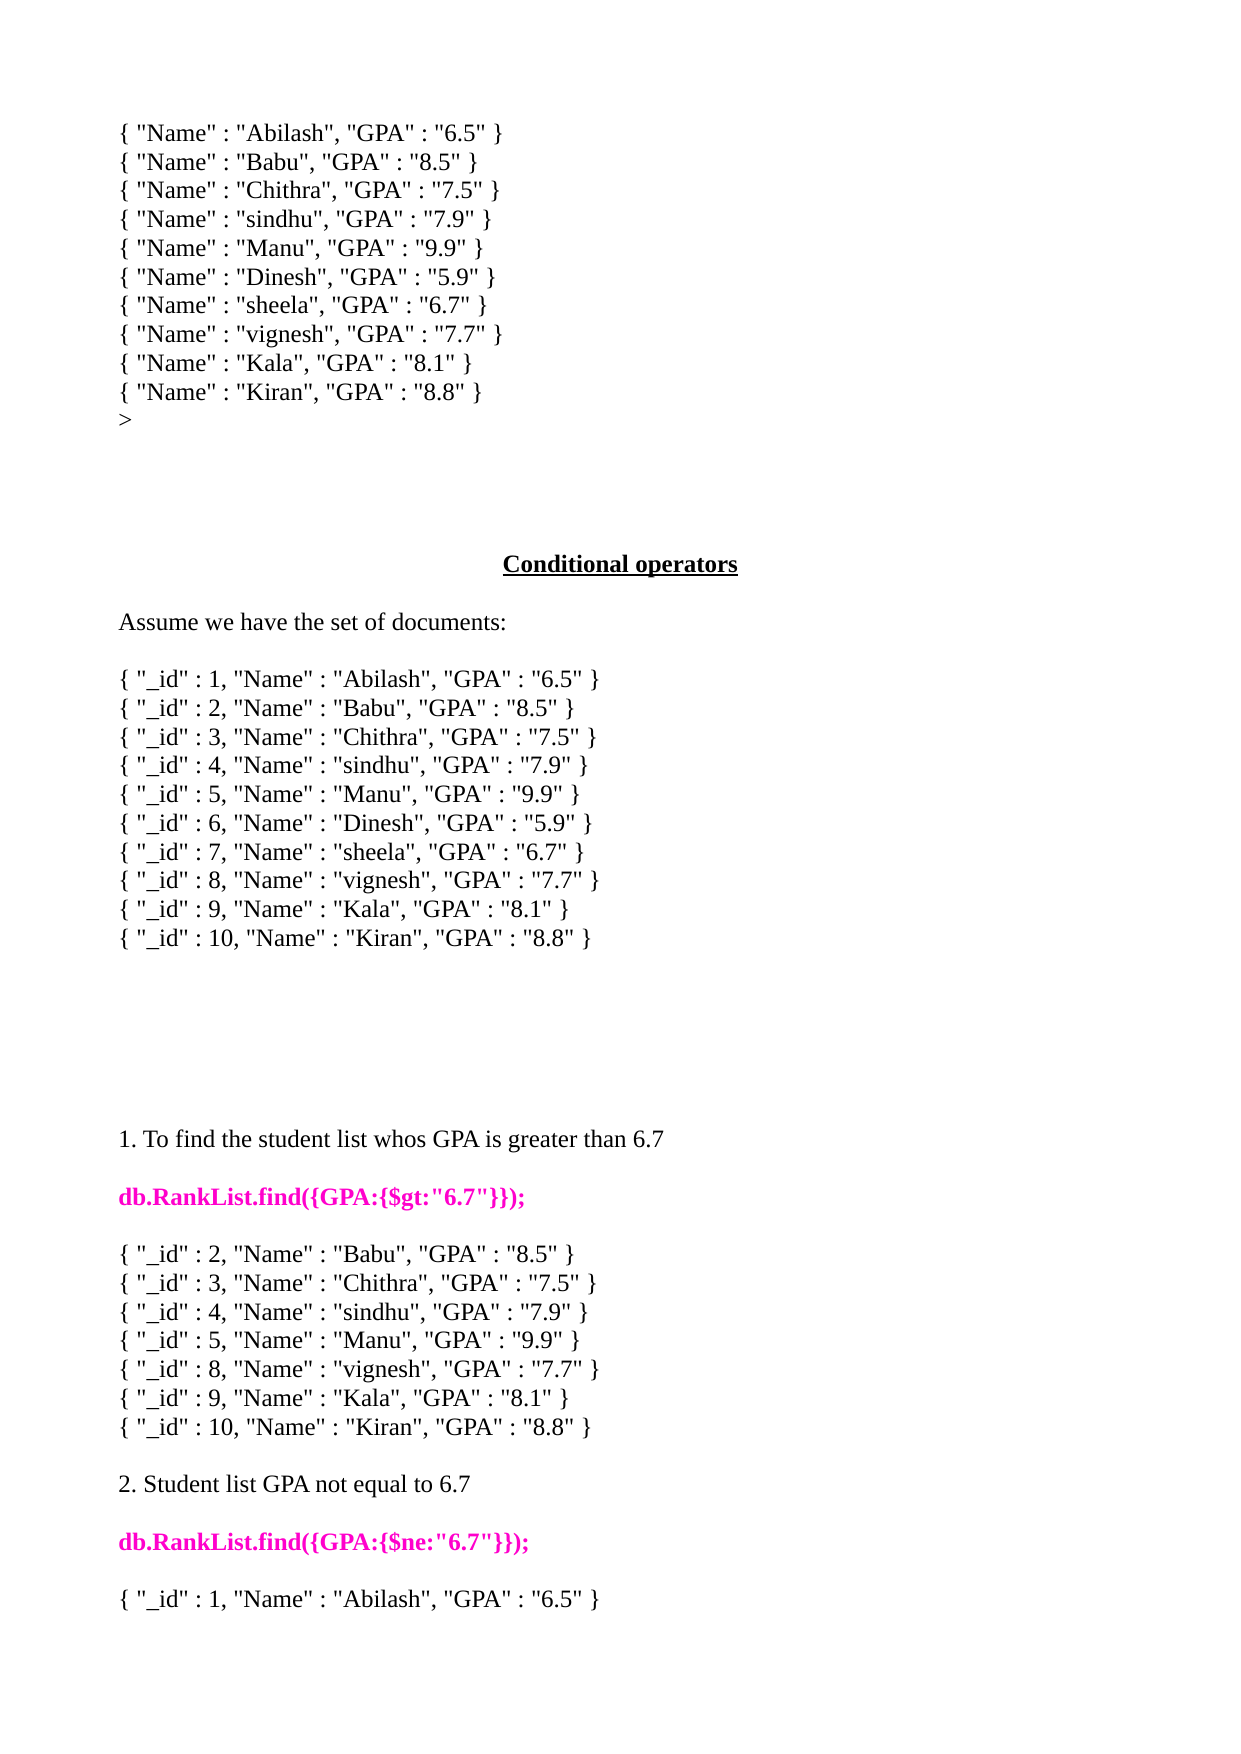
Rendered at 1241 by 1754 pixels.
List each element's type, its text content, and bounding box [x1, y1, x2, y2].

text > [118, 406, 1122, 434]
text { "Name" : "Babu", "GPA" : "8.5" } [118, 147, 1122, 176]
text { "_id" : 9, "Name" : "Kala", "GPA" : "8.1" } [118, 1383, 1122, 1412]
text { "_id" : 3, "Name" : "Chithra", "GPA" : "7.5" } [118, 722, 1122, 751]
text { "_id" : 5, "Name" : "Manu", "GPA" : "9.9" } [118, 779, 1122, 808]
text 2. Student list GPA not equal to 6.7 [118, 1469, 1122, 1498]
text { "_id" : 3, "Name" : "Chithra", "GPA" : "7.5" } [118, 1268, 1122, 1297]
text db.RankList.find({GPA:{$ne:"6.7"}}); [118, 1527, 1122, 1556]
text Assume we have the set of documents: [118, 607, 1122, 636]
text { "Name" : "Kala", "GPA" : "8.1" } [118, 348, 1122, 377]
text { "Name" : "vignesh", "GPA" : "7.7" } [118, 319, 1122, 348]
text { "_id" : 4, "Name" : "sindhu", "GPA" : "7.9" } [118, 751, 1122, 779]
text { "_id" : 10, "Name" : "Kiran", "GPA" : "8.8" } [118, 1412, 1122, 1441]
text db.RankList.find({GPA:{$gt:"6.7"}}); [118, 1182, 1122, 1211]
text { "_id" : 10, "Name" : "Kiran", "GPA" : "8.8" } [118, 923, 1122, 952]
text { "_id" : 2, "Name" : "Babu", "GPA" : "8.5" } [118, 1239, 1122, 1268]
text { "_id" : 8, "Name" : "vignesh", "GPA" : "7.7" } [118, 1354, 1122, 1383]
text { "Name" : "Manu", "GPA" : "9.9" } [118, 233, 1122, 262]
text { "_id" : 8, "Name" : "vignesh", "GPA" : "7.7" } [118, 866, 1122, 894]
text { "Name" : "sheela", "GPA" : "6.7" } [118, 291, 1122, 319]
text { "_id" : 1, "Name" : "Abilash", "GPA" : "6.5" } [118, 1584, 1122, 1613]
text { "_id" : 2, "Name" : "Babu", "GPA" : "8.5" } [118, 693, 1122, 722]
text { "Name" : "Dinesh", "GPA" : "5.9" } [118, 262, 1122, 291]
text { "Name" : "Chithra", "GPA" : "7.5" } [118, 176, 1122, 204]
text { "Name" : "Kiran", "GPA" : "8.8" } [118, 377, 1122, 406]
text { "Name" : "Abilash", "GPA" : "6.5" } [118, 118, 1122, 147]
text Conditional operators [118, 549, 1122, 578]
text { "_id" : 9, "Name" : "Kala", "GPA" : "8.1" } [118, 894, 1122, 923]
text 1. To find the student list whos GPA is greater than 6.7 [118, 1124, 1122, 1153]
text { "_id" : 1, "Name" : "Abilash", "GPA" : "6.5" } [118, 664, 1122, 693]
text { "Name" : "sindhu", "GPA" : "7.9" } [118, 204, 1122, 233]
text { "_id" : 4, "Name" : "sindhu", "GPA" : "7.9" } [118, 1297, 1122, 1326]
text { "_id" : 6, "Name" : "Dinesh", "GPA" : "5.9" } [118, 808, 1122, 837]
text { "_id" : 7, "Name" : "sheela", "GPA" : "6.7" } [118, 837, 1122, 866]
text { "_id" : 5, "Name" : "Manu", "GPA" : "9.9" } [118, 1326, 1122, 1354]
